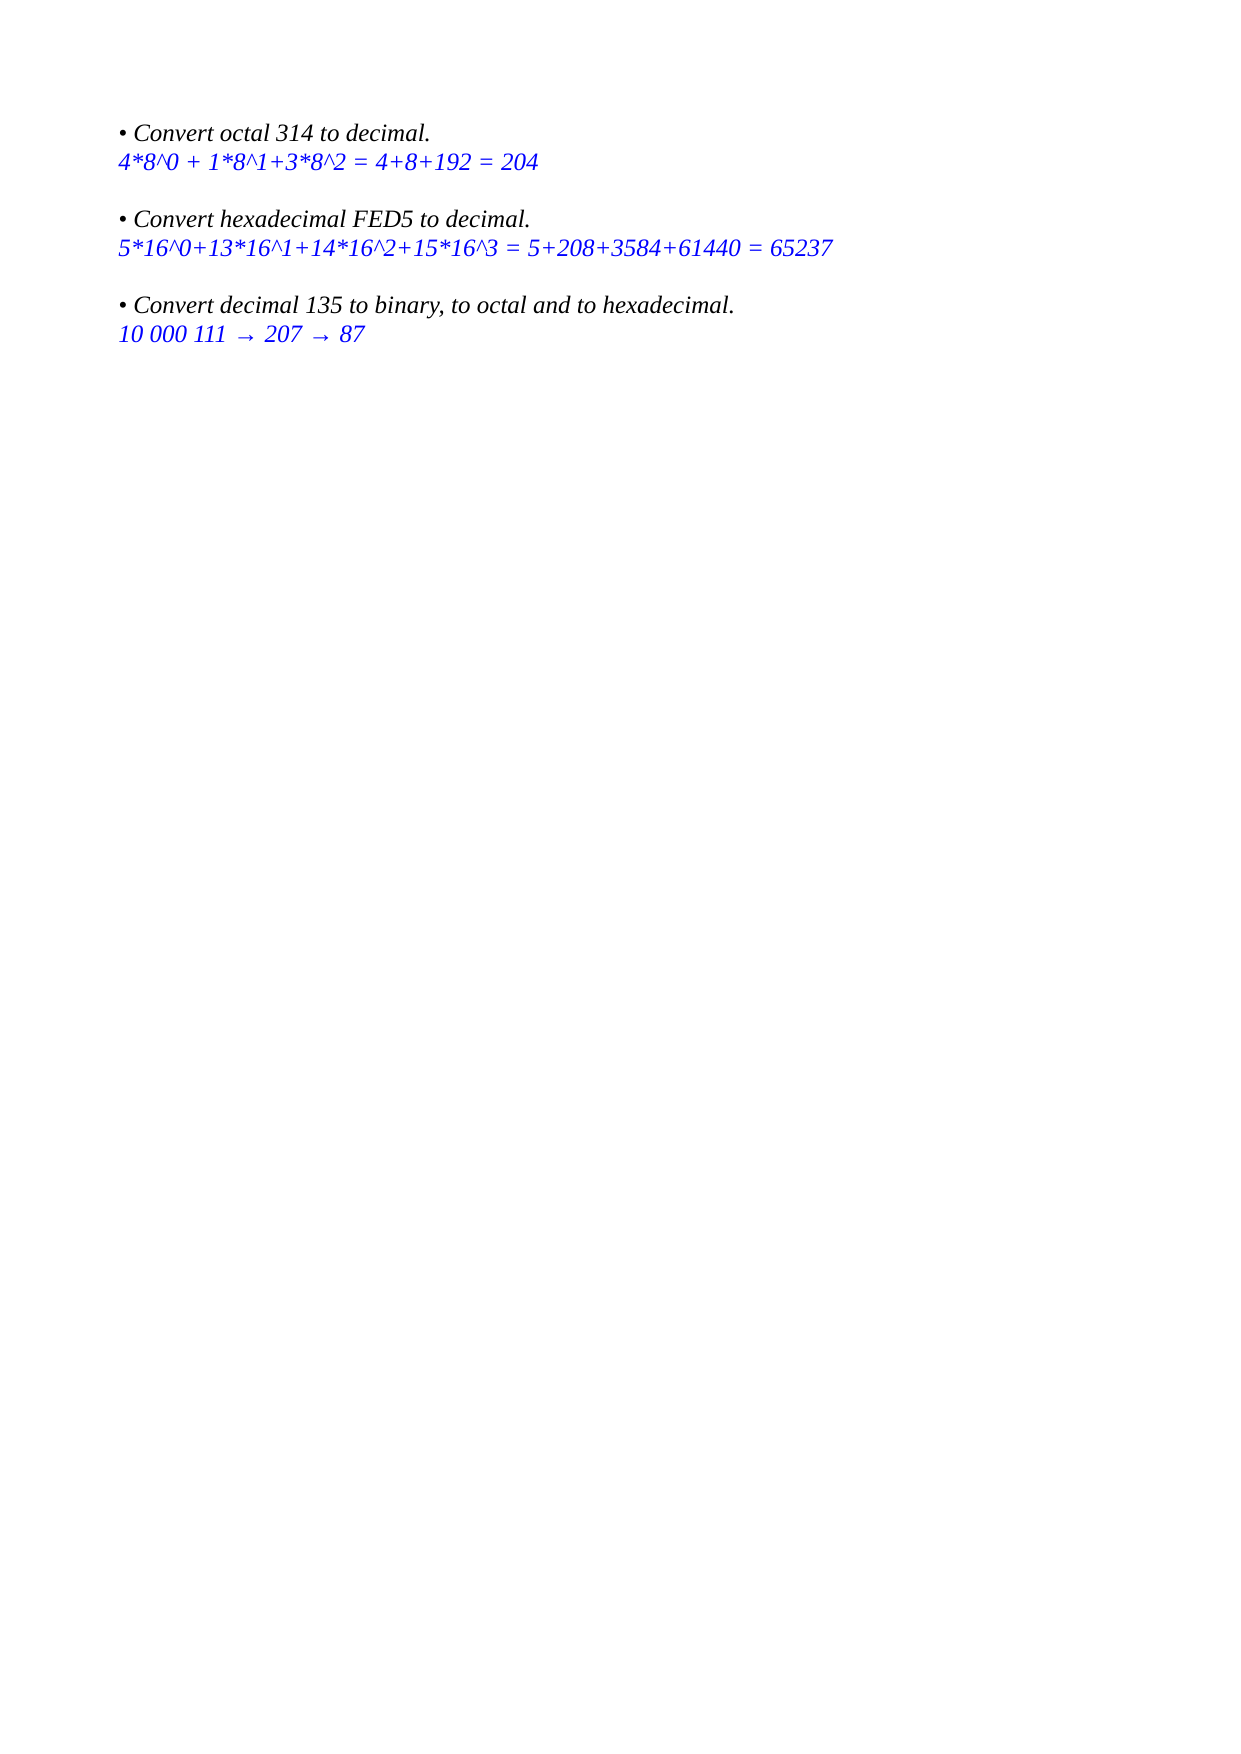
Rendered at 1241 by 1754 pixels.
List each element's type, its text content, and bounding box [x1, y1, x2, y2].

text 5*16^0+13*16^1+14*16^2+15*16^3 = 5+208+3584+61440 = 65237 [118, 233, 1122, 262]
text 10 000 111 → 207 → 87 [118, 319, 1122, 348]
text • Convert octal 314 to decimal. [118, 118, 1122, 147]
text • Convert decimal 135 to binary, to octal and to hexadecimal. [118, 291, 1122, 319]
text 4*8^0 + 1*8^1+3*8^2 = 4+8+192 = 204 [118, 147, 1122, 176]
text • Convert hexadecimal FED5 to decimal. [118, 204, 1122, 233]
